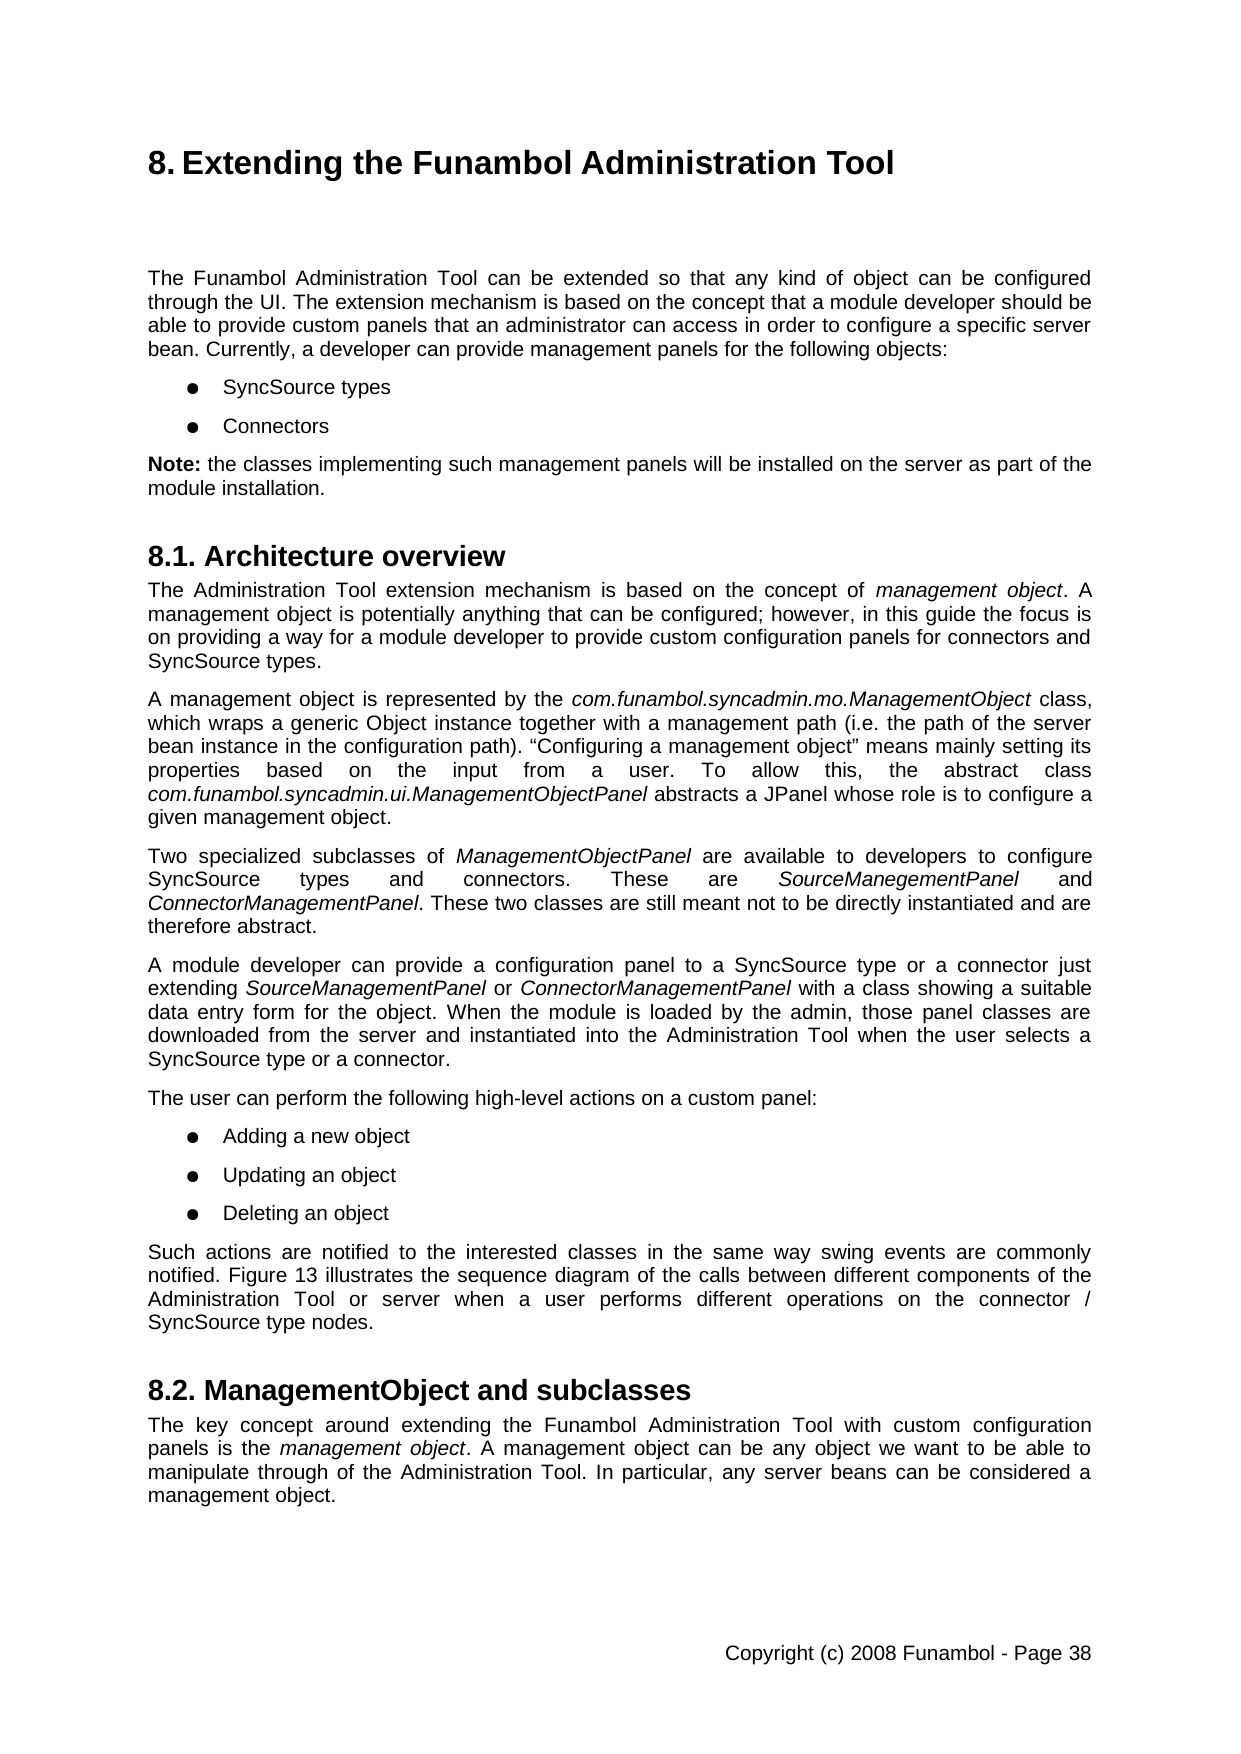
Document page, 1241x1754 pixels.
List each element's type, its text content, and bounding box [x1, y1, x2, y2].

text Two specialized subclasses of ManagementObjectPanel are available to developers to configure SyncSource types and connectors. These are SourceManegementPanel and ConnectorManagementPanel. These two classes are still meant not to be directly instantiated and are therefore abstract. [148, 844, 1093, 938]
text The user can perform the following high-level actions on a custom panel: [148, 1086, 1093, 1109]
text A module developer can provide a configuration panel to a SyncSource type or a connector just extending SourceManagementPanel or ConnectorManagementPanel with a class showing a suitable data entry form for the object. When the module is loaded by the admin, those panel classes are downloaded from the server and instantiated into the Administration Tool when the user selects a SyncSource type or a connector. [148, 953, 1093, 1071]
text The Funambol Administration Tool can be extended so that any kind of object can be configured through the UI. The extension mechanism is based on the concept that a module developer should be able to provide custom panels that an administrator can access in order to configure a specific server bean. Currently, a developer can provide management panels for the following objects: [148, 267, 1093, 361]
text The key concept around extending the Funambol Administration Tool with custom configuration panels is the management object. A management object can be any object we want to be able to manipulate through of the Administration Tool. In particular, any server beans can be considered a management object. [148, 1413, 1093, 1507]
list Deleting an object [185, 1202, 1093, 1225]
text A management object is represented by the com.funambol.syncadmin.mo.ManagementObject class, which wraps a generic Object instance together with a management path (i.e. the path of the server bean instance in the configuration path). “Configuring a management object” means mainly setting its properties based on the input from a user. To allow this, the abstract class com.funambol.syncadmin.ui.ManagementObjectPanel abstracts a JPanel whose role is to configure a given management object. [148, 688, 1093, 829]
list SyncSource types [185, 376, 1093, 399]
subtitle Architecture overview [148, 540, 1093, 572]
text Note: the classes implementing such management panels will be installed on the server as part of the module installation. [148, 453, 1093, 500]
list Adding a new object [185, 1124, 1093, 1148]
list Updating an object [185, 1163, 1093, 1187]
subtitle Extending the Funambol Administration Tool [148, 144, 1093, 181]
text Such actions are notified to the interested classes in the same way swing events are commonly notified. Figure 13 illustrates the sequence diagram of the calls between different components of the Administration Tool or server when a user performs different operations on the connector / SyncSource type nodes. [148, 1240, 1093, 1334]
list Connectors [185, 414, 1093, 438]
subtitle ManagementObject and subclasses [148, 1374, 1093, 1407]
text The Administration Tool extension mechanism is based on the concept of management object. A management object is potentially anything that can be configured; however, in this guide the focus is on providing a way for a module developer to provide custom configuration panels for connectors and SyncSource types. [148, 579, 1093, 673]
